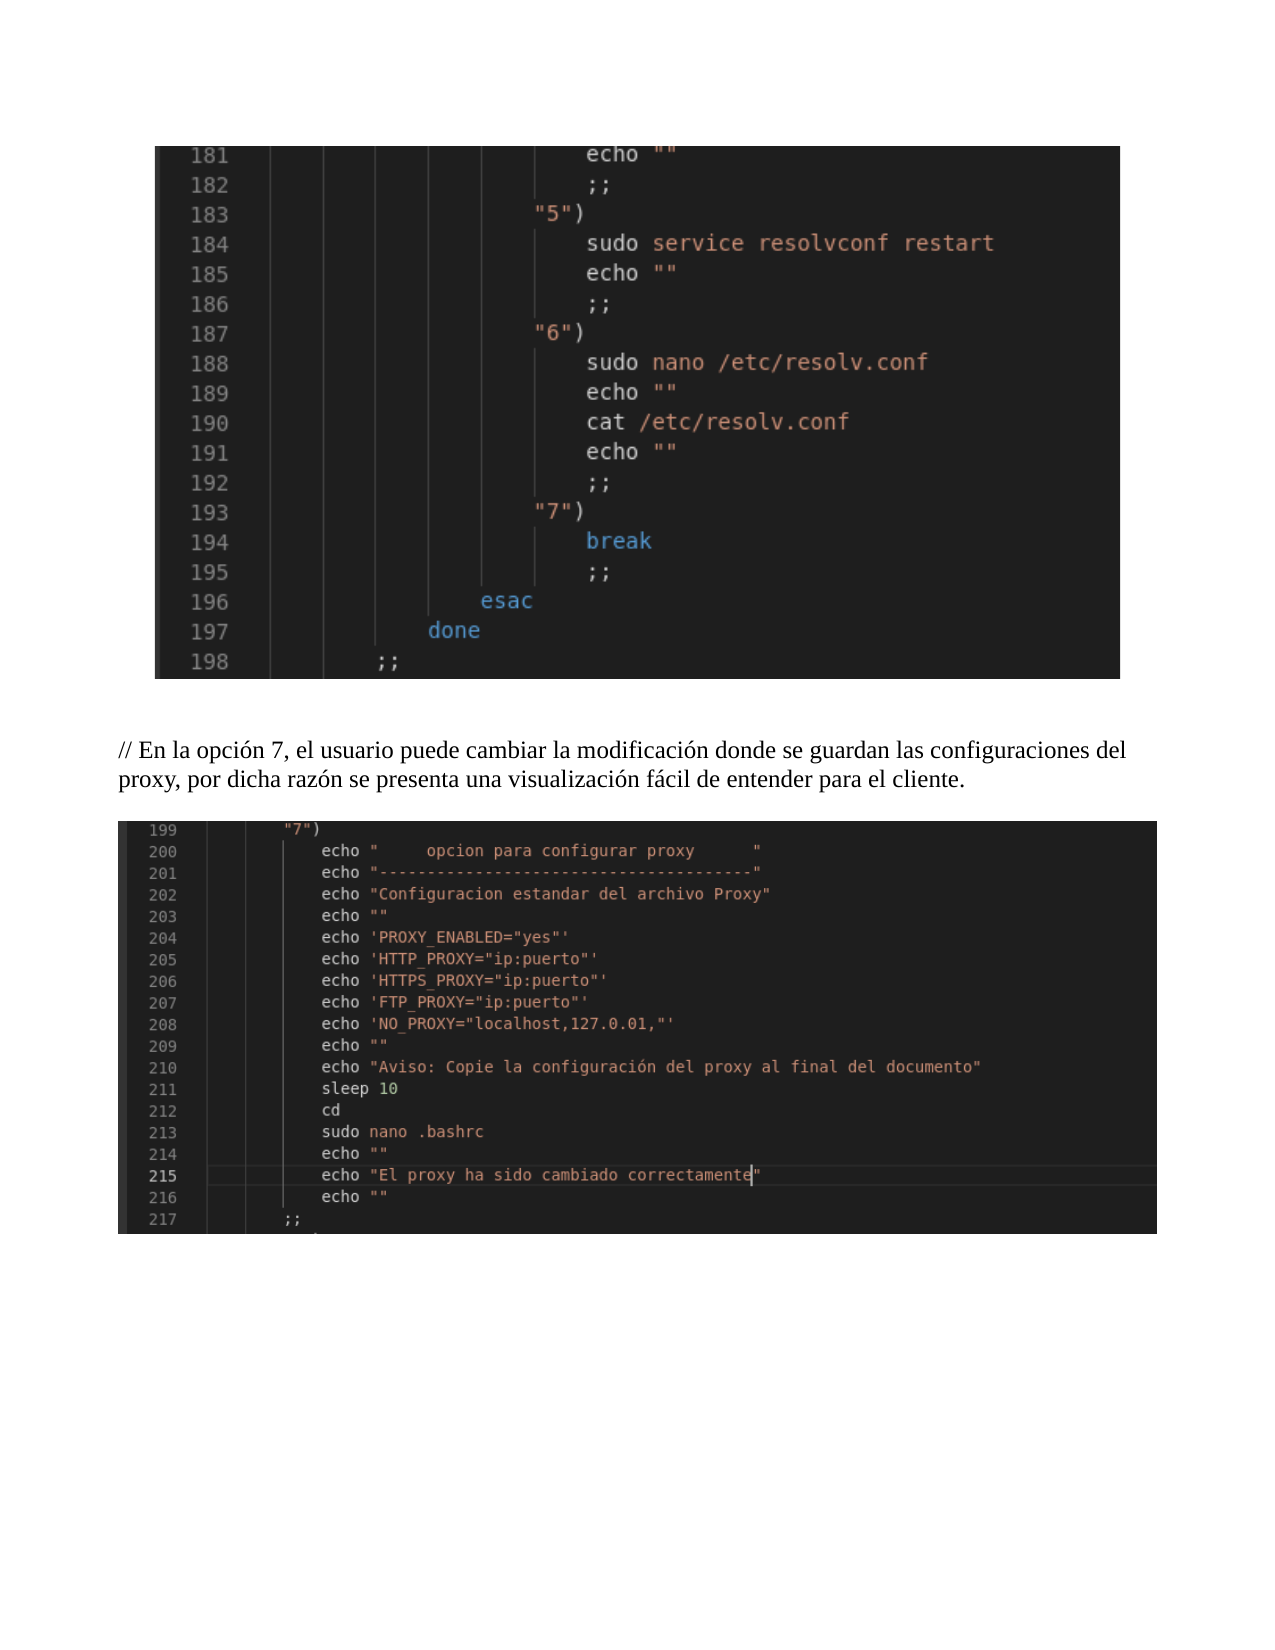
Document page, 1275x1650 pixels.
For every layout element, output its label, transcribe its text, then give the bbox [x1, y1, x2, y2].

picture [118, 821, 1157, 1234]
text // En la opción 7, el usuario puede cambiar la modificación donde se guardan las configuraciones del proxy, por dicha razón se presenta una visualización fácil de entender para el cliente. [118, 736, 1157, 793]
picture [154, 146, 1121, 679]
